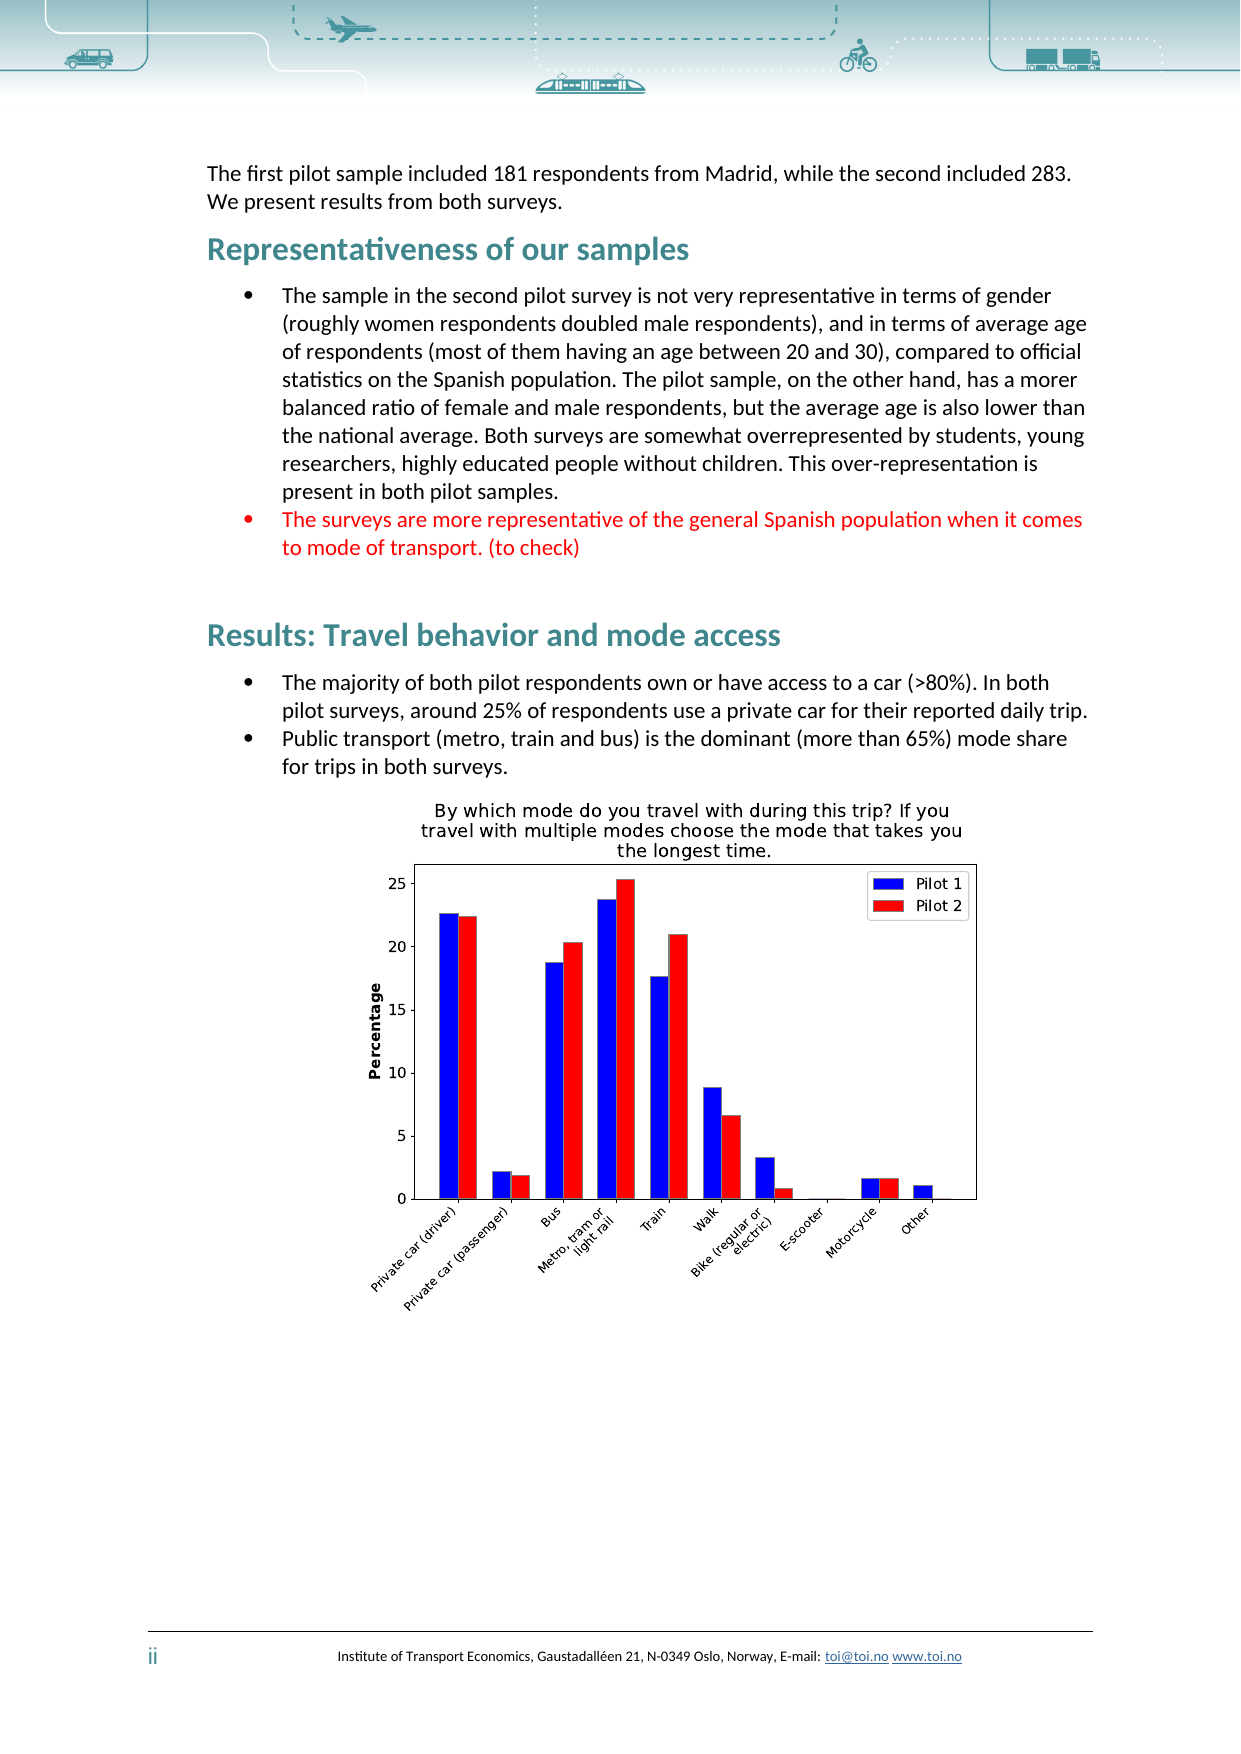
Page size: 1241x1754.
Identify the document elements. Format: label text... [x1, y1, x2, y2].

list The majority of both pilot respondents own or have access to a car (>80%). In both pilot surveys, around 25% of respondents use a private car for their reported daily trip. [244, 668, 1092, 724]
picture [0, 0, 1241, 133]
list Public transport (metro, train and bus) is the dominant (more than 65%) mode share for trips in both surveys. [244, 724, 1092, 780]
text Results: Travel behavior and mode access [207, 614, 1092, 655]
text Representativeness of our samples [207, 228, 1092, 269]
list The surveys are more representative of the general Spanish population when it comes to mode of transport. (to check) [244, 505, 1092, 561]
text The first pilot sample included 181 respondents from Madrid, while the second included 283. We present results from both surveys. [207, 159, 1092, 216]
list The sample in the second pilot survey is not very representative in terms of gender (roughly women respondents doubled male respondents), and in terms of average age of respondents (most of them having an age between 20 and 30), compared to official statistics on the Spanish population. The pilot sample, on the other hand, has a morer balanced ratio of female and male respondents, but the average age is also lower than the national average. Both surveys are somewhat overrepresented by students, young researchers, highly educated people without children. This over-representation is present in both pilot samples. [244, 281, 1092, 505]
